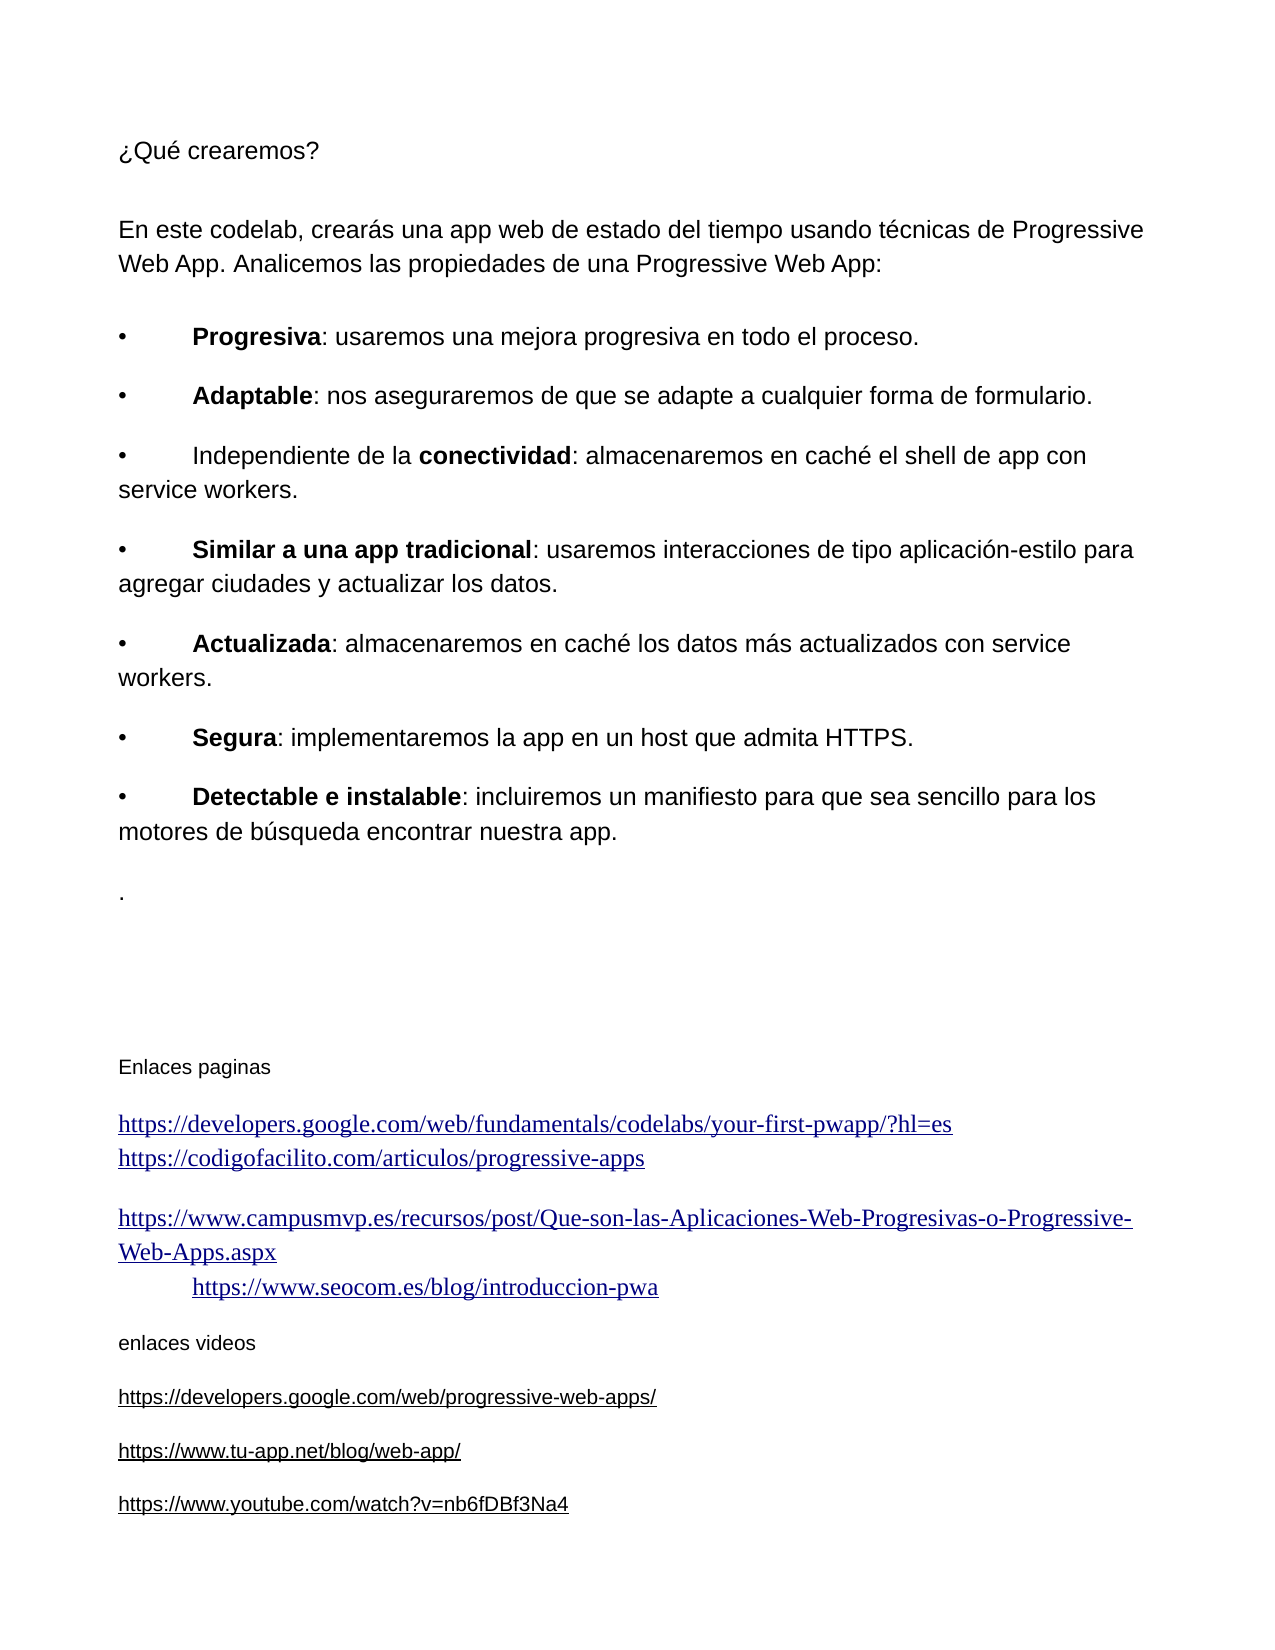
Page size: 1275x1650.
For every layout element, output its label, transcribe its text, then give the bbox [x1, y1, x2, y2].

list Detectable e instalable: incluiremos un manifiesto para que sea sencillo para los motores de búsqueda encontrar nuestra app. [118, 782, 1157, 846]
text . [118, 876, 1157, 905]
text En este codelab, crearás una app web de estado del tiempo usando técnicas de Progressive Web App. Analicemos las propiedades de una Progressive Web App: [118, 215, 1157, 278]
text https://www.tu-app.net/blog/web-app/ [118, 1438, 1157, 1462]
text https://www.youtube.com/watch?v=nb6fDBf3Na4 [118, 1492, 1157, 1516]
text Enlaces paginas [118, 1055, 1157, 1079]
list Progresiva: usaremos una mejora progresiva en todo el proceso. [118, 321, 1157, 350]
list Actualizada: almacenaremos en caché los datos más actualizados con service workers. [118, 629, 1157, 692]
text https://developers.google.com/web/fundamentals/codelabs/your-first-pwapp/?hl=es https://codigofacilito.com/articulos/progressive-apps [118, 1109, 1157, 1172]
list Segura: implementaremos la app en un host que admita HTTPS. [118, 723, 1157, 752]
list Adaptable: nos aseguraremos de que se adapte a cualquier forma de formulario. [118, 381, 1157, 410]
text https://www.campusmvp.es/recursos/post/Que-son-las-Aplicaciones-Web-Progresivas-o-Progressive-Web-Apps.aspx https://www.seocom.es/blog/introduccion-pwa [118, 1203, 1157, 1300]
text enlaces videos [118, 1331, 1157, 1355]
text https://developers.google.com/web/progressive-web-apps/ [118, 1385, 1157, 1409]
list Similar a una app tradicional: usaremos interacciones de tipo aplicación-estilo para agregar ciudades y actualizar los datos. [118, 535, 1157, 598]
subtitle ¿Qué crearemos? [118, 118, 1157, 165]
list Independiente de la conectividad: almacenaremos en caché el shell de app con service workers. [118, 441, 1157, 504]
